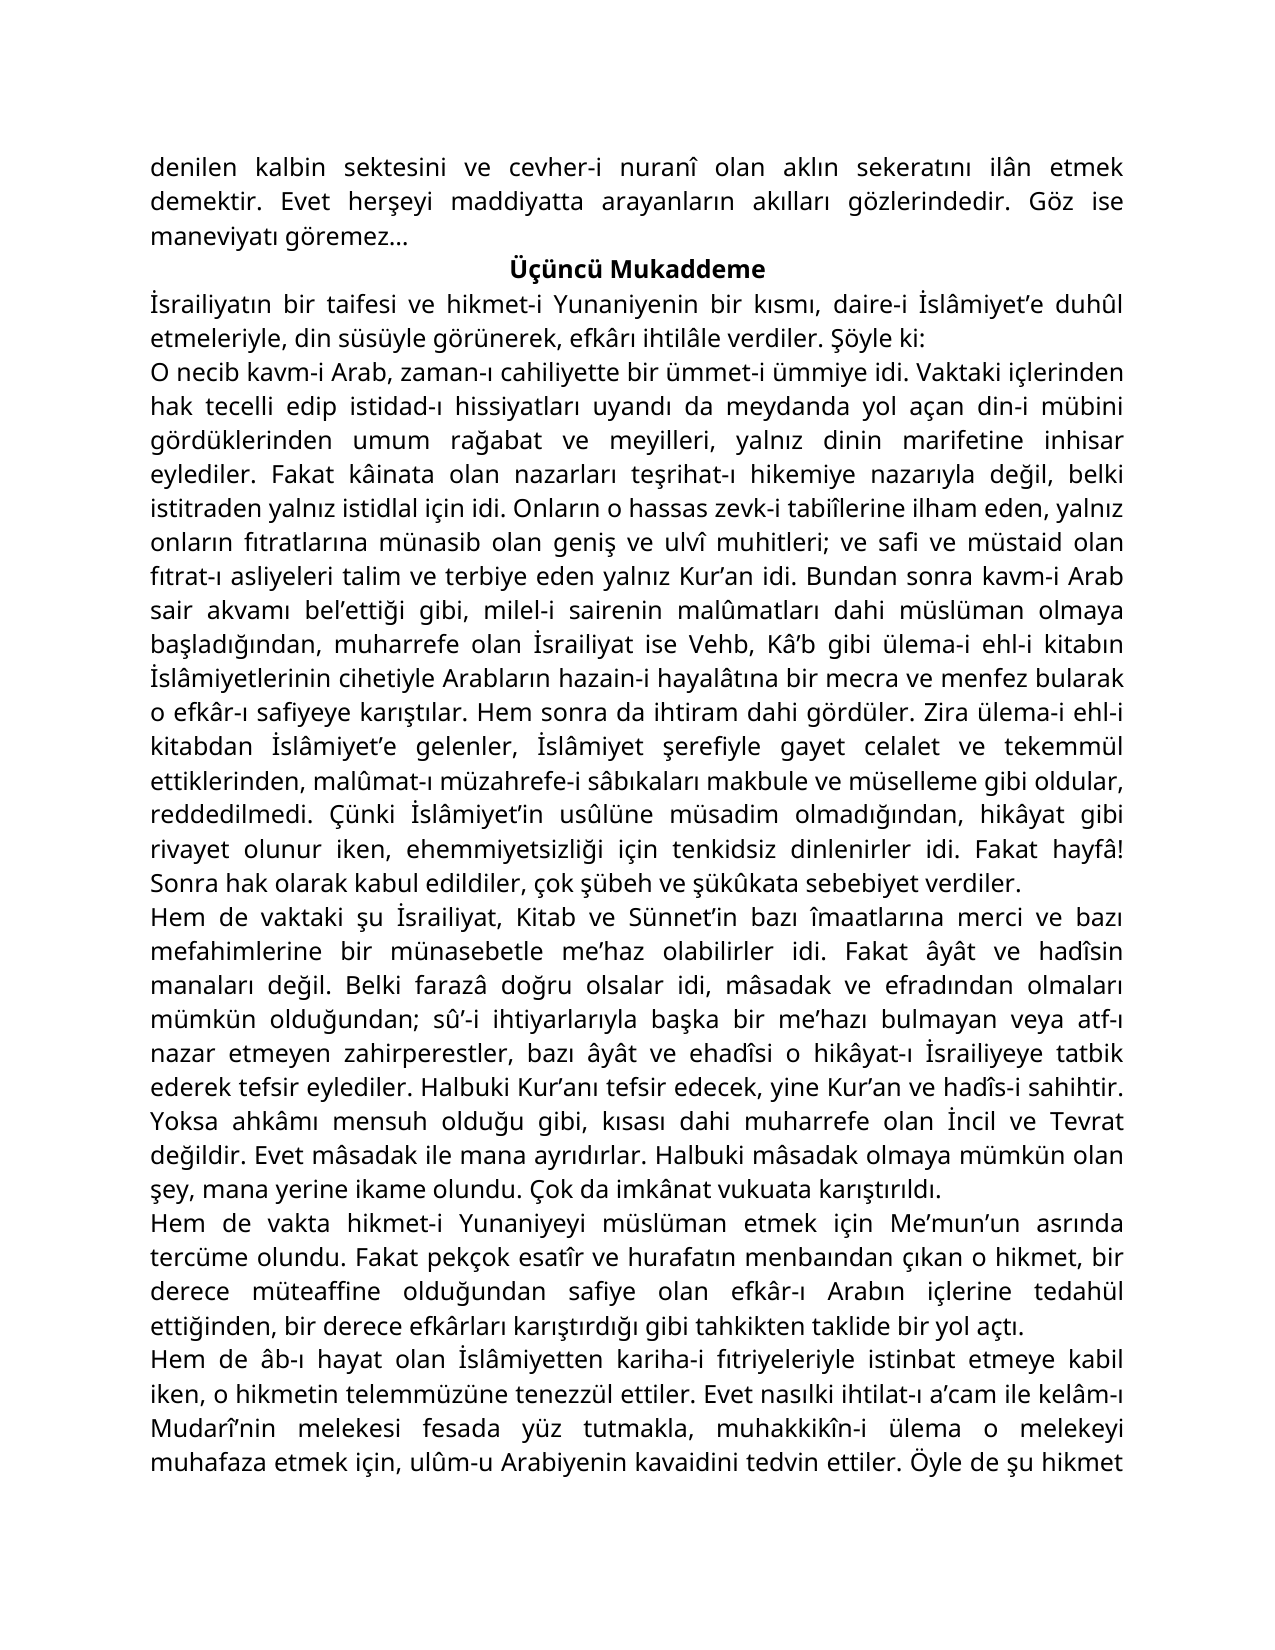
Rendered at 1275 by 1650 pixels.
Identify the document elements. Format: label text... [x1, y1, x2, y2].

text denilen kalbin sektesini ve cevher-i nuranî olan aklın sekeratını ilân etmek demektir. Evet herşeyi maddiyatta arayanların akılları gözlerindedir. Göz ise maneviyatı göremez… [150, 150, 1125, 252]
text Hem de vakta hikmet-i Yunaniyeyi müslüman etmek için Me’mun’un asrında tercüme olundu. Fakat pekçok esatîr ve hurafatın menbaından çıkan o hikmet, bir derece müteaffine olduğundan safiye olan efkâr-ı Arabın içlerine tedahül ettiğinden, bir derece efkârları karıştırdığı gibi tahkikten taklide bir yol açtı. [150, 1206, 1125, 1342]
text Hem de vaktaki şu İsrailiyat, Kitab ve Sünnet’in bazı îmaatlarına merci ve bazı mefahimlerine bir münasebetle me’haz olabilirler idi. Fakat âyât ve hadîsin manaları değil. Belki farazâ doğru olsalar idi, mâsadak ve efradından olmaları mümkün olduğundan; sû’-i ihtiyarlarıyla başka bir me’hazı bulmayan veya atf-ı nazar etmeyen zahirperestler, bazı âyât ve ehadîsi o hikâyat-ı İsrailiyeye tatbik ederek tefsir eylediler. Halbuki Kur’anı tefsir edecek, yine Kur’an ve hadîs-i sahihtir. Yoksa ahkâmı mensuh olduğu gibi, kısası dahi muharrefe olan İncil ve Tevrat değildir. Evet mâsadak ile mana ayrıdırlar. Halbuki mâsadak olmaya mümkün olan şey, mana yerine ikame olundu. Çok da imkânat vukuata karıştırıldı. [150, 899, 1125, 1206]
text İsrailiyatın bir taifesi ve hikmet-i Yunaniyenin bir kısmı, daire-i İslâmiyet’e duhûl etmeleriyle, din süsüyle görünerek, efkârı ihtilâle verdiler. Şöyle ki: [150, 286, 1125, 354]
text O necib kavm-i Arab, zaman-ı cahiliyette bir ümmet-i ümmiye idi. Vaktaki içlerinden hak tecelli edip istidad-ı hissiyatları uyandı da meydanda yol açan din-i mübini gördüklerinden umum rağabat ve meyilleri, yalnız dinin marifetine inhisar eylediler. Fakat kâinata olan nazarları teşrihat-ı hikemiye nazarıyla değil, belki istitraden yalnız istidlal için idi. Onların o hassas zevk-i tabiîlerine ilham eden, yalnız onların fıtratlarına münasib olan geniş ve ulvî muhitleri; ve safi ve müstaid olan fıtrat-ı asliyeleri talim ve terbiye eden yalnız Kur’an idi. Bundan sonra kavm-i Arab sair akvamı bel’ettiği gibi, milel-i sairenin malûmatları dahi müslüman olmaya başladığından, muharrefe olan İsrailiyat ise Vehb, Kâ’b gibi ülema-i ehl-i kitabın İslâmiyetlerinin cihetiyle Arabların hazain-i hayalâtına bir mecra ve menfez bularak o efkâr-ı safiyeye karıştılar. Hem sonra da ihtiram dahi gördüler. Zira ülema-i ehl-i kitabdan İslâmiyet’e gelenler, İslâmiyet şerefiyle gayet celalet ve tekemmül ettiklerinden, malûmat-ı müzahrefe-i sâbıkaları makbule ve müselleme gibi oldular, reddedilmedi. Çünki İslâmiyet’in usûlüne müsadim olmadığından, hikâyat gibi rivayet olunur iken, ehemmiyetsizliği için tenkidsiz dinlenirler idi. Fakat hayfâ! Sonra hak olarak kabul edildiler, çok şübeh ve şükûkata sebebiyet verdiler. [150, 354, 1125, 899]
subtitle Üçüncü Mukaddeme [150, 252, 1125, 286]
text Hem de âb-ı hayat olan İslâmiyetten kariha-i fıtriyeleriyle istinbat etmeye kabil iken, o hikmetin telemmüzüne tenezzül ettiler. Evet nasılki ihtilat-ı a’cam ile kelâm-ı Mudarî’nin melekesi fesada yüz tutmakla, muhakkikîn-i ülema o melekeyi muhafaza etmek için, ulûm-u Arabiyenin kavaidini tedvin ettiler. Öyle de şu hikmet [150, 1342, 1125, 1478]
